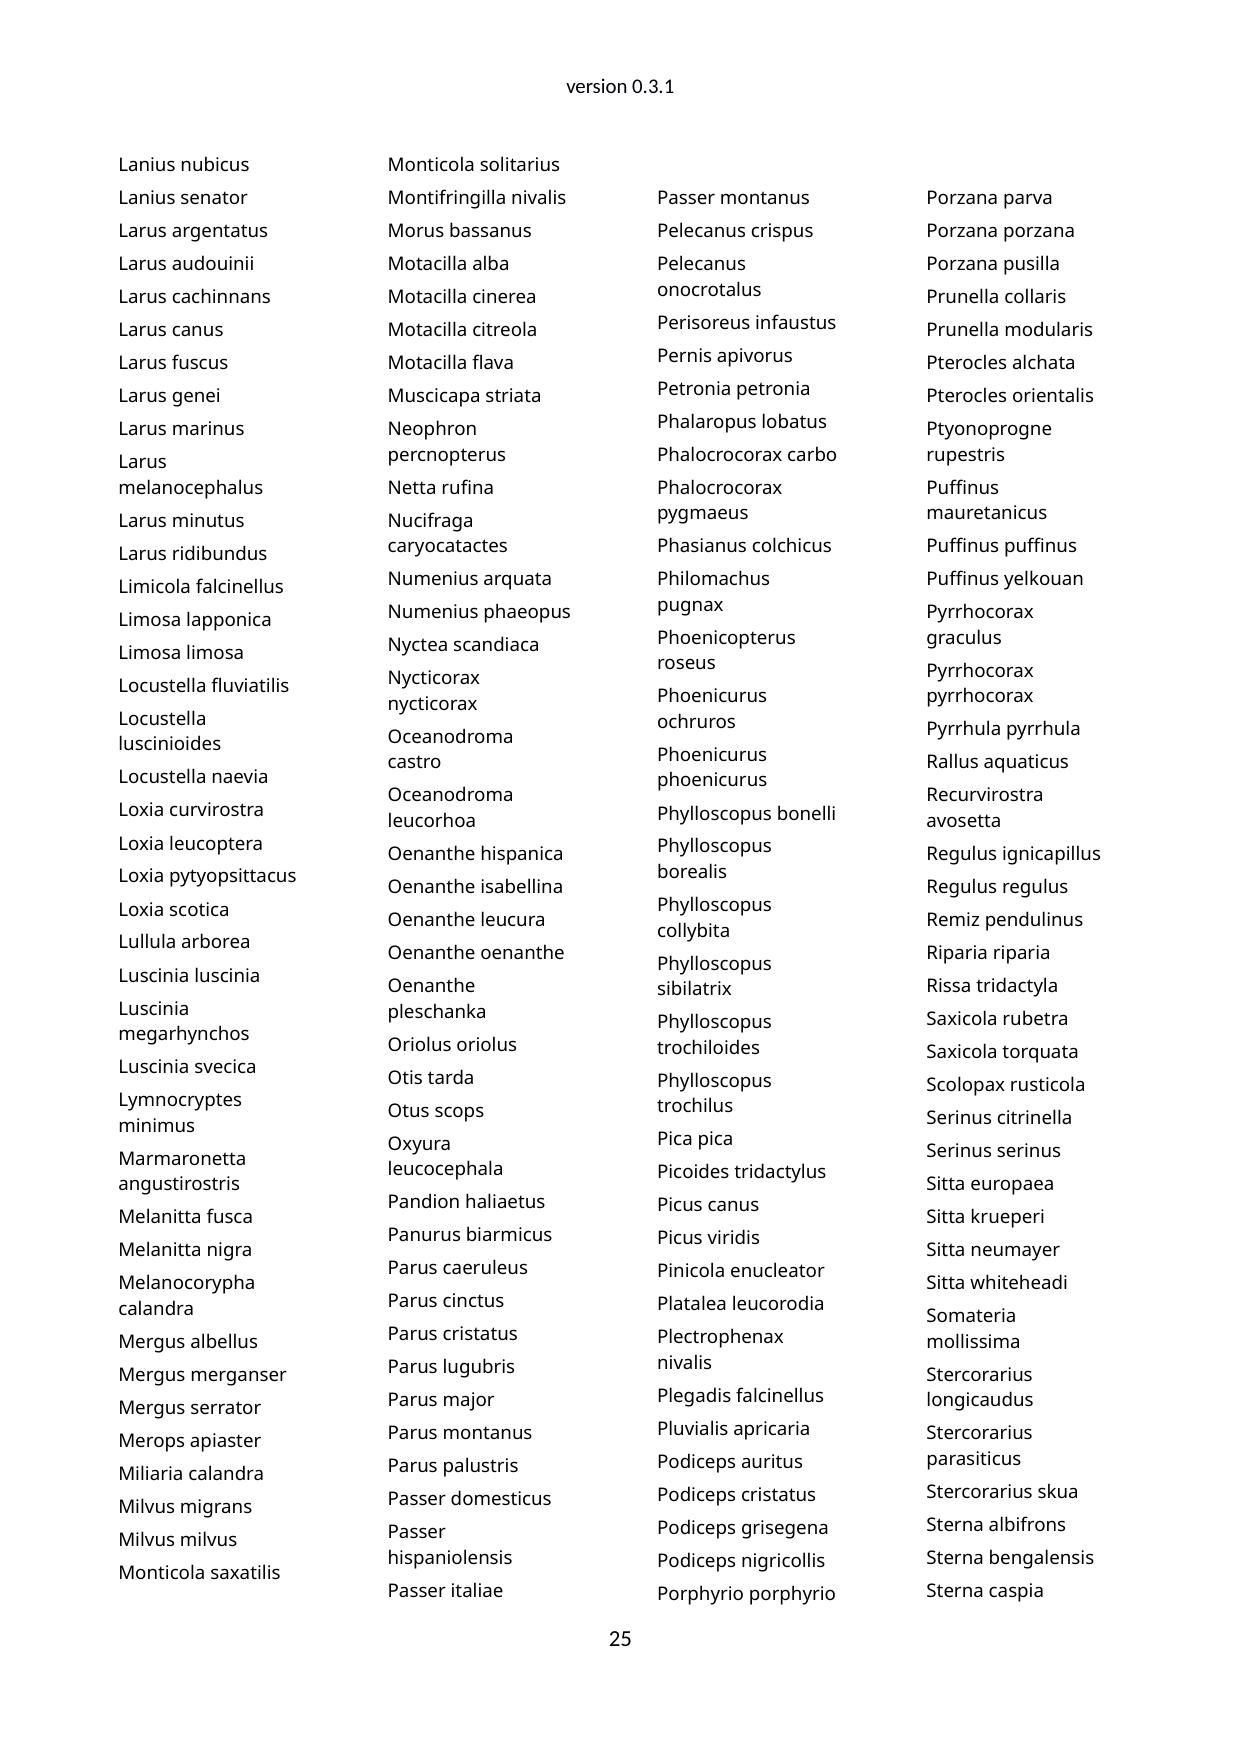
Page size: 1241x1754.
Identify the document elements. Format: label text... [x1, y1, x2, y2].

table_cell Netta rufina [382, 470, 577, 503]
table_cell Loxia scotica [112, 892, 308, 925]
table_cell Phalocrocorax carbo [651, 437, 847, 470]
table_cell Neophron percnopterus [382, 412, 577, 470]
table_cell Sterna albifrons [920, 1508, 1116, 1541]
table_cell Larus fuscus [112, 346, 308, 379]
table_cell Petronia petronia [651, 371, 847, 404]
table_cell Luscinia svecica [112, 1050, 308, 1083]
table_cell Panurus biarmicus [382, 1218, 577, 1251]
table_cell Mergus albellus [112, 1324, 308, 1357]
table_cell Numenius phaeopus [382, 595, 577, 628]
table_cell Limicola falcinellus [112, 569, 308, 602]
table_cell Loxia pytyopsittacus [112, 859, 308, 892]
table_cell Oenanthe pleschanka [382, 969, 577, 1027]
table_cell Porzana pusilla [920, 247, 1116, 280]
table_cell Milvus migrans [112, 1490, 308, 1522]
table_cell Locustella fluviatilis [112, 669, 308, 701]
table_cell Motacilla alba [382, 247, 577, 280]
table_cell Phoenicurus phoenicurus [651, 738, 847, 796]
table_cell Oxyura leucocephala [382, 1126, 577, 1185]
table_cell Lanius senator [112, 181, 308, 214]
table_cell Passer hispaniolensis [382, 1515, 577, 1573]
table_cell Motacilla flava [382, 346, 577, 379]
table_cell Phylloscopus bonelli [651, 796, 847, 829]
table_cell Passer italiae [382, 1574, 577, 1603]
table_cell Oenanthe oenanthe [382, 936, 577, 969]
table_cell Loxia curvirostra [112, 793, 308, 826]
table_cell Montifringilla nivalis [382, 181, 577, 214]
table_cell Porphyrio porphyrio [651, 1577, 847, 1606]
table_cell Limosa lapponica [112, 603, 308, 635]
table_cell Mergus merganser [112, 1358, 308, 1390]
table_cell Parus cristatus [382, 1317, 577, 1350]
table_cell Parus lugubris [382, 1350, 577, 1383]
table_cell Plectrophenax nivalis [651, 1320, 847, 1378]
table_cell Limosa limosa [112, 635, 308, 668]
table_cell Nyctea scandiaca [382, 628, 577, 661]
table_cell Phasianus colchicus [651, 529, 847, 562]
table_cell Saxicola torquata [920, 1035, 1116, 1068]
table_cell Phylloscopus trochilus [651, 1063, 847, 1122]
table_cell Pterocles alchata [920, 346, 1116, 379]
table_cell Regulus ignicapillus [920, 837, 1116, 869]
table_cell Phylloscopus trochiloides [651, 1005, 847, 1063]
table_cell Sterna caspia [920, 1574, 1116, 1603]
table_cell Ptyonoprogne rupestris [920, 412, 1116, 470]
table_cell Oceanodroma leucorhoa [382, 778, 577, 837]
table_cell Locustella naevia [112, 760, 308, 793]
table_cell Phoenicopterus roseus [651, 620, 847, 679]
table_cell Larus marinus [112, 412, 308, 445]
table_cell Larus melanocephalus [112, 445, 308, 503]
table_cell Pinicola enucleator [651, 1254, 847, 1287]
table_cell Motacilla cinerea [382, 280, 577, 313]
table_cell Oceanodroma castro [382, 720, 577, 778]
table_cell Stercorarius skua [920, 1475, 1116, 1507]
table_cell Pelecanus crispus [651, 214, 847, 247]
table_cell Morus bassanus [382, 214, 577, 247]
table_cell Oriolus oriolus [382, 1027, 577, 1060]
table_cell Milvus milvus [112, 1523, 308, 1556]
table_cell Stercorarius parasiticus [920, 1416, 1116, 1474]
table_cell Parus major [382, 1383, 577, 1416]
table_cell Scolopax rusticola [920, 1068, 1116, 1101]
table_cell Parus cinctus [382, 1284, 577, 1317]
table_cell Larus argentatus [112, 214, 308, 247]
table_cell Larus minutus [112, 503, 308, 536]
table_cell Phylloscopus sibilatrix [651, 946, 847, 1005]
table_cell Monticola saxatilis [112, 1556, 308, 1588]
table_cell Lanius nubicus [112, 148, 308, 181]
table_cell Sitta neumayer [920, 1233, 1116, 1266]
table_cell Luscinia luscinia [112, 958, 308, 991]
table_cell Pyrrhocorax graculus [920, 595, 1116, 653]
table_cell Lullula arborea [112, 925, 308, 958]
table_cell Loxia leucoptera [112, 826, 308, 859]
table_cell Nucifraga caryocatactes [382, 503, 577, 562]
table_cell Phalaropus lobatus [651, 404, 847, 437]
table_cell [651, 148, 847, 181]
table_cell Parus caeruleus [382, 1251, 577, 1284]
table_cell Rissa tridactyla [920, 969, 1116, 1002]
table_cell Remiz pendulinus [920, 903, 1116, 936]
table_cell Phoenicurus ochruros [651, 679, 847, 737]
table_cell Philomachus pugnax [651, 562, 847, 620]
table_cell Luscinia megarhynchos [112, 991, 308, 1050]
table_cell Monticola solitarius [382, 148, 577, 181]
table_cell Serinus citrinella [920, 1101, 1116, 1134]
table_cell Larus audouinii [112, 247, 308, 280]
table_cell Platalea leucorodia [651, 1287, 847, 1320]
table_cell Pyrrhocorax pyrrhocorax [920, 654, 1116, 712]
table_cell Prunella collaris [920, 280, 1116, 313]
table_cell Parus montanus [382, 1416, 577, 1449]
table_cell Saxicola rubetra [920, 1002, 1116, 1035]
table_cell Merops apiaster [112, 1424, 308, 1456]
table_cell Pica pica [651, 1122, 847, 1155]
table_cell Sitta whiteheadi [920, 1266, 1116, 1299]
table_cell Parus palustris [382, 1449, 577, 1482]
table_cell Oenanthe isabellina [382, 870, 577, 903]
table_cell Oenanthe hispanica [382, 837, 577, 869]
table_cell Passer domesticus [382, 1482, 577, 1515]
table_cell Larus canus [112, 313, 308, 346]
table_cell Pelecanus onocrotalus [651, 247, 847, 305]
table_cell Porzana porzana [920, 214, 1116, 247]
table_cell Picus viridis [651, 1221, 847, 1254]
table_cell Lymnocryptes minimus [112, 1083, 308, 1141]
table_cell Melanitta nigra [112, 1233, 308, 1266]
table_cell Pterocles orientalis [920, 379, 1116, 412]
table_cell Perisoreus infaustus [651, 305, 847, 338]
table_cell Otus scops [382, 1093, 577, 1126]
table_cell Porzana parva [920, 181, 1116, 214]
table_cell Pernis apivorus [651, 338, 847, 371]
table_cell Marmaronetta angustirostris [112, 1141, 308, 1200]
table_cell Phylloscopus borealis [651, 829, 847, 888]
table_cell Larus ridibundus [112, 536, 308, 569]
table_cell Picoides tridactylus [651, 1155, 847, 1188]
table_cell Oenanthe leucura [382, 903, 577, 936]
table_cell Locustella luscinioides [112, 701, 308, 760]
table_cell Somateria mollissima [920, 1299, 1116, 1357]
table_cell Recurvirostra avosetta [920, 778, 1116, 837]
table_cell Podiceps cristatus [651, 1478, 847, 1511]
table_cell Muscicapa striata [382, 379, 577, 412]
table_cell Phylloscopus collybita [651, 888, 847, 946]
table_cell Passer montanus [651, 181, 847, 214]
table_cell Pluvialis apricaria [651, 1411, 847, 1444]
table_cell Rallus aquaticus [920, 745, 1116, 778]
table_cell Sitta europaea [920, 1167, 1116, 1200]
table_cell Riparia riparia [920, 936, 1116, 969]
table_cell Nycticorax nycticorax [382, 661, 577, 719]
table_cell Plegadis falcinellus [651, 1379, 847, 1411]
table_cell Podiceps grisegena [651, 1511, 847, 1543]
table_cell Prunella modularis [920, 313, 1116, 346]
table_cell Podiceps auritus [651, 1445, 847, 1477]
table_cell Podiceps nigricollis [651, 1544, 847, 1577]
table_cell Larus genei [112, 379, 308, 412]
table_cell Mergus serrator [112, 1390, 308, 1423]
table_cell Numenius arquata [382, 562, 577, 595]
table_cell Regulus regulus [920, 870, 1116, 903]
table_cell [920, 148, 1116, 181]
table_cell Stercorarius longicaudus [920, 1358, 1116, 1416]
table_cell Puffinus mauretanicus [920, 470, 1116, 529]
table_cell Otis tarda [382, 1060, 577, 1093]
table_cell Melanocorypha calandra [112, 1266, 308, 1324]
table_cell Puffinus puffinus [920, 529, 1116, 562]
table_cell Puffinus yelkouan [920, 562, 1116, 595]
table_cell Sitta krueperi [920, 1200, 1116, 1233]
table_cell Pyrrhula pyrrhula [920, 712, 1116, 745]
table_cell Phalocrocorax pygmaeus [651, 470, 847, 529]
table_cell Miliaria calandra [112, 1456, 308, 1489]
table_cell Picus canus [651, 1188, 847, 1221]
table_cell Serinus serinus [920, 1134, 1116, 1167]
table_cell Sterna bengalensis [920, 1541, 1116, 1573]
table_cell Larus cachinnans [112, 280, 308, 313]
table_cell Melanitta fusca [112, 1200, 308, 1233]
table_cell Motacilla citreola [382, 313, 577, 346]
table_cell Pandion haliaetus [382, 1185, 577, 1218]
